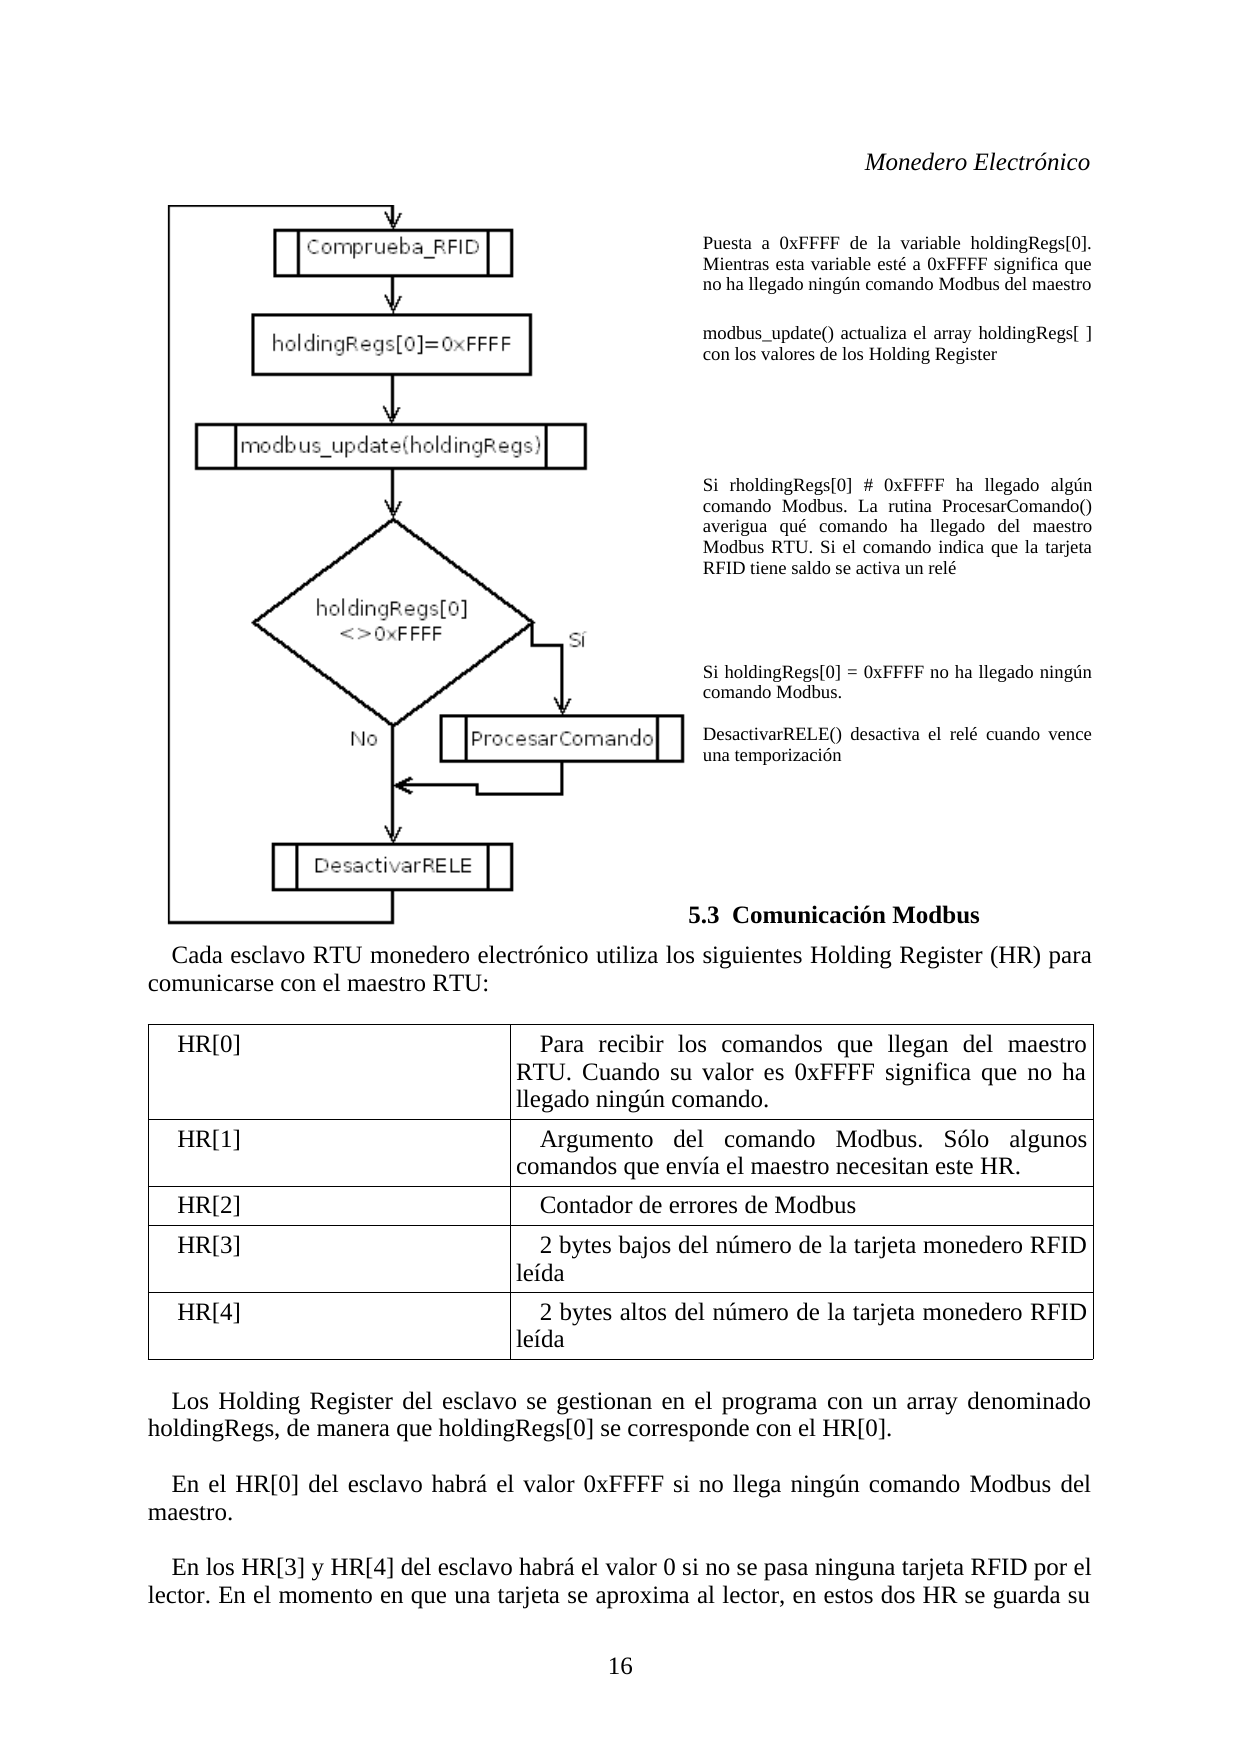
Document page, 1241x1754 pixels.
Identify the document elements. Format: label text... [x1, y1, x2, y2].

text DesactivarRELE() desactiva el relé cuando vence una temporización [685, 723, 1092, 765]
subtitle Comunicación Modbus [151, 901, 1092, 928]
text En los HR[3] y HR[4] del esclavo habrá el valor 0 si no se pasa ninguna tarjeta RFID por el lector. En el momento en que una tarjeta se aproxima al lector, en estos dos HR se guarda su [148, 1553, 1092, 1608]
table_header HR[0] [149, 1025, 510, 1119]
table_cell HR[4] [149, 1293, 510, 1359]
text Los Holding Register del esclavo se gestionan en el programa con un array denominado holdingRegs, de manera que holdingRegs[0] se corresponde con el HR[0]. [148, 1387, 1092, 1442]
text En el HR[0] del esclavo habrá el valor 0xFFFF si no llega ningún comando Modbus del maestro. [148, 1470, 1092, 1525]
text Cada esclavo RTU monedero electrónico utiliza los siguientes Holding Register (HR) para comunicarse con el maestro RTU: [148, 941, 1092, 996]
table_cell HR[3] [149, 1226, 510, 1292]
text Puesta a 0xFFFF de la variable holdingRegs[0]. Mientras esta variable esté a 0xFFFF significa que no ha llegado ningún comando Modbus del maestro [685, 233, 1092, 295]
text Si holdingRegs[0] = 0xFFFF no ha llegado ningún comando Modbus. [685, 661, 1092, 703]
text Si rholdingRegs[0] # 0xFFFF ha llegado algún comando Modbus. La rutina ProcesarComando() averigua qué comando ha llegado del maestro Modbus RTU. Si el comando indica que la tarjeta RFID tiene saldo se activa un relé [685, 475, 1092, 578]
table_cell 2 bytes bajos del número de la tarjeta monedero RFID leída [511, 1226, 1093, 1292]
table_header Para recibir los comandos que llegan del maestro RTU. Cuando su valor es 0xFFFF significa que no ha llegado ningún comando. [511, 1025, 1093, 1119]
table_cell 2 bytes altos del número de la tarjeta monedero RFID leída [511, 1293, 1093, 1359]
table_cell HR[1] [149, 1120, 510, 1186]
table_cell HR[2] [149, 1187, 510, 1225]
picture [167, 205, 685, 926]
table_cell Contador de errores de Modbus [511, 1187, 1093, 1225]
text modbus_update() actualiza el array holdingRegs[ ] con los valores de los Holding Register [685, 322, 1092, 364]
table_cell Argumento del comando Modbus. Sólo algunos comandos que envía el maestro necesitan este HR. [511, 1120, 1093, 1186]
